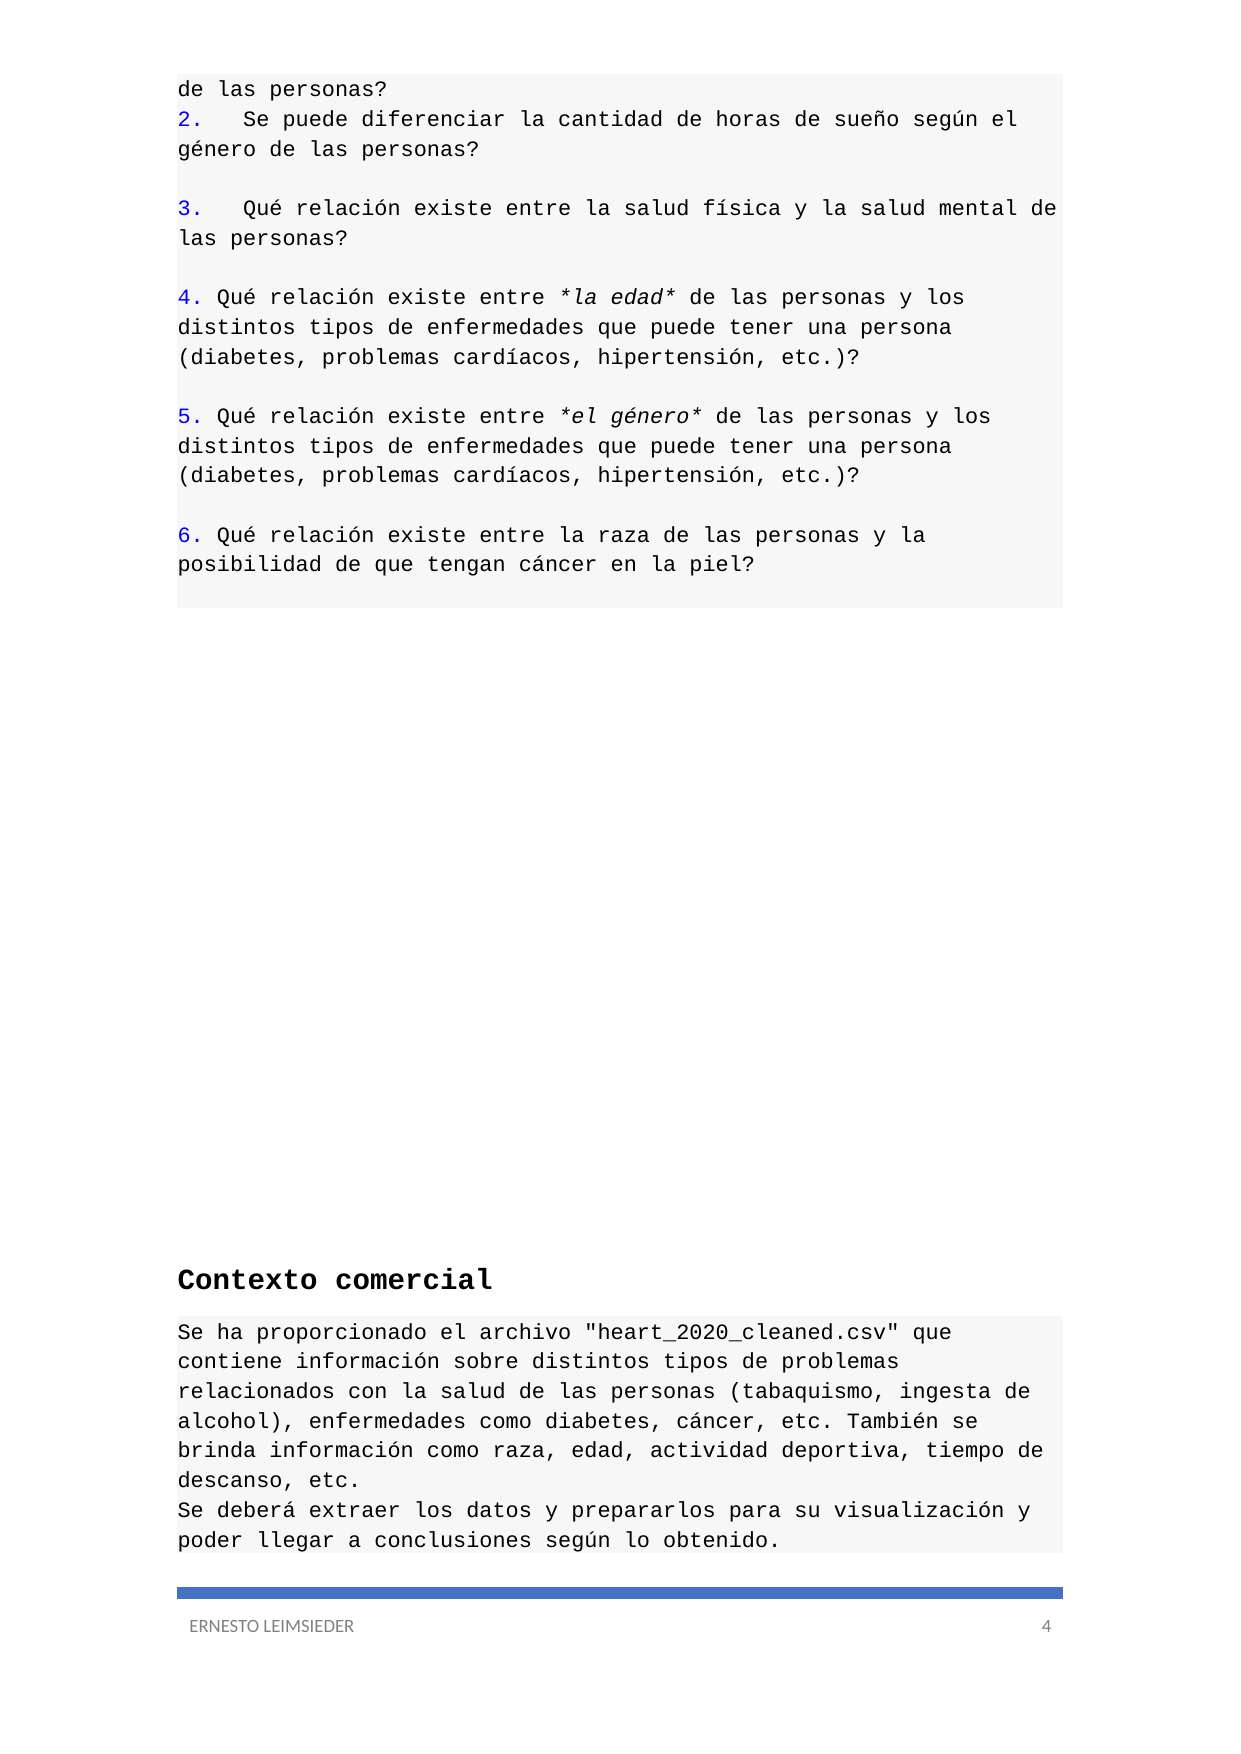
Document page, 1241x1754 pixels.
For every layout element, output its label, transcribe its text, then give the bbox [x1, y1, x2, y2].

text Se ha proporcionado el archivo "heart_2020_cleaned.csv" que contiene información sobre distintos tipos de problemas relacionados con la salud de las personas (tabaquismo, ingesta de alcohol), enfermedades como diabetes, cáncer, etc. También se brinda información como raza, edad, actividad deportiva, tiempo de descanso, etc. [177, 1316, 1063, 1494]
text Contexto comercial [177, 1265, 1063, 1298]
text 6. Qué relación existe entre la raza de las personas y la posibilidad de que tengan cáncer en la piel? [177, 519, 1063, 578]
text 2. Se puede diferenciar la cantidad de horas de sueño según el género de las personas? [177, 103, 1063, 163]
text 4. Qué relación existe entre *la edad* de las personas y los distintos tipos de enfermedades que puede tener una persona (diabetes, problemas cardíacos, hipertensión, etc.)? [177, 282, 1063, 371]
text de las personas? [177, 74, 1063, 103]
text Se deberá extraer los datos y prepararlos para su visualización y poder llegar a conclusiones según lo obtenido. [177, 1494, 1063, 1553]
text 3. Qué relación existe entre la salud física y la salud mental de las personas? [177, 192, 1063, 252]
text 5. Qué relación existe entre *el género* de las personas y los distintos tipos de enfermedades que puede tener una persona (diabetes, problemas cardíacos, hipertensión, etc.)? [177, 400, 1063, 489]
